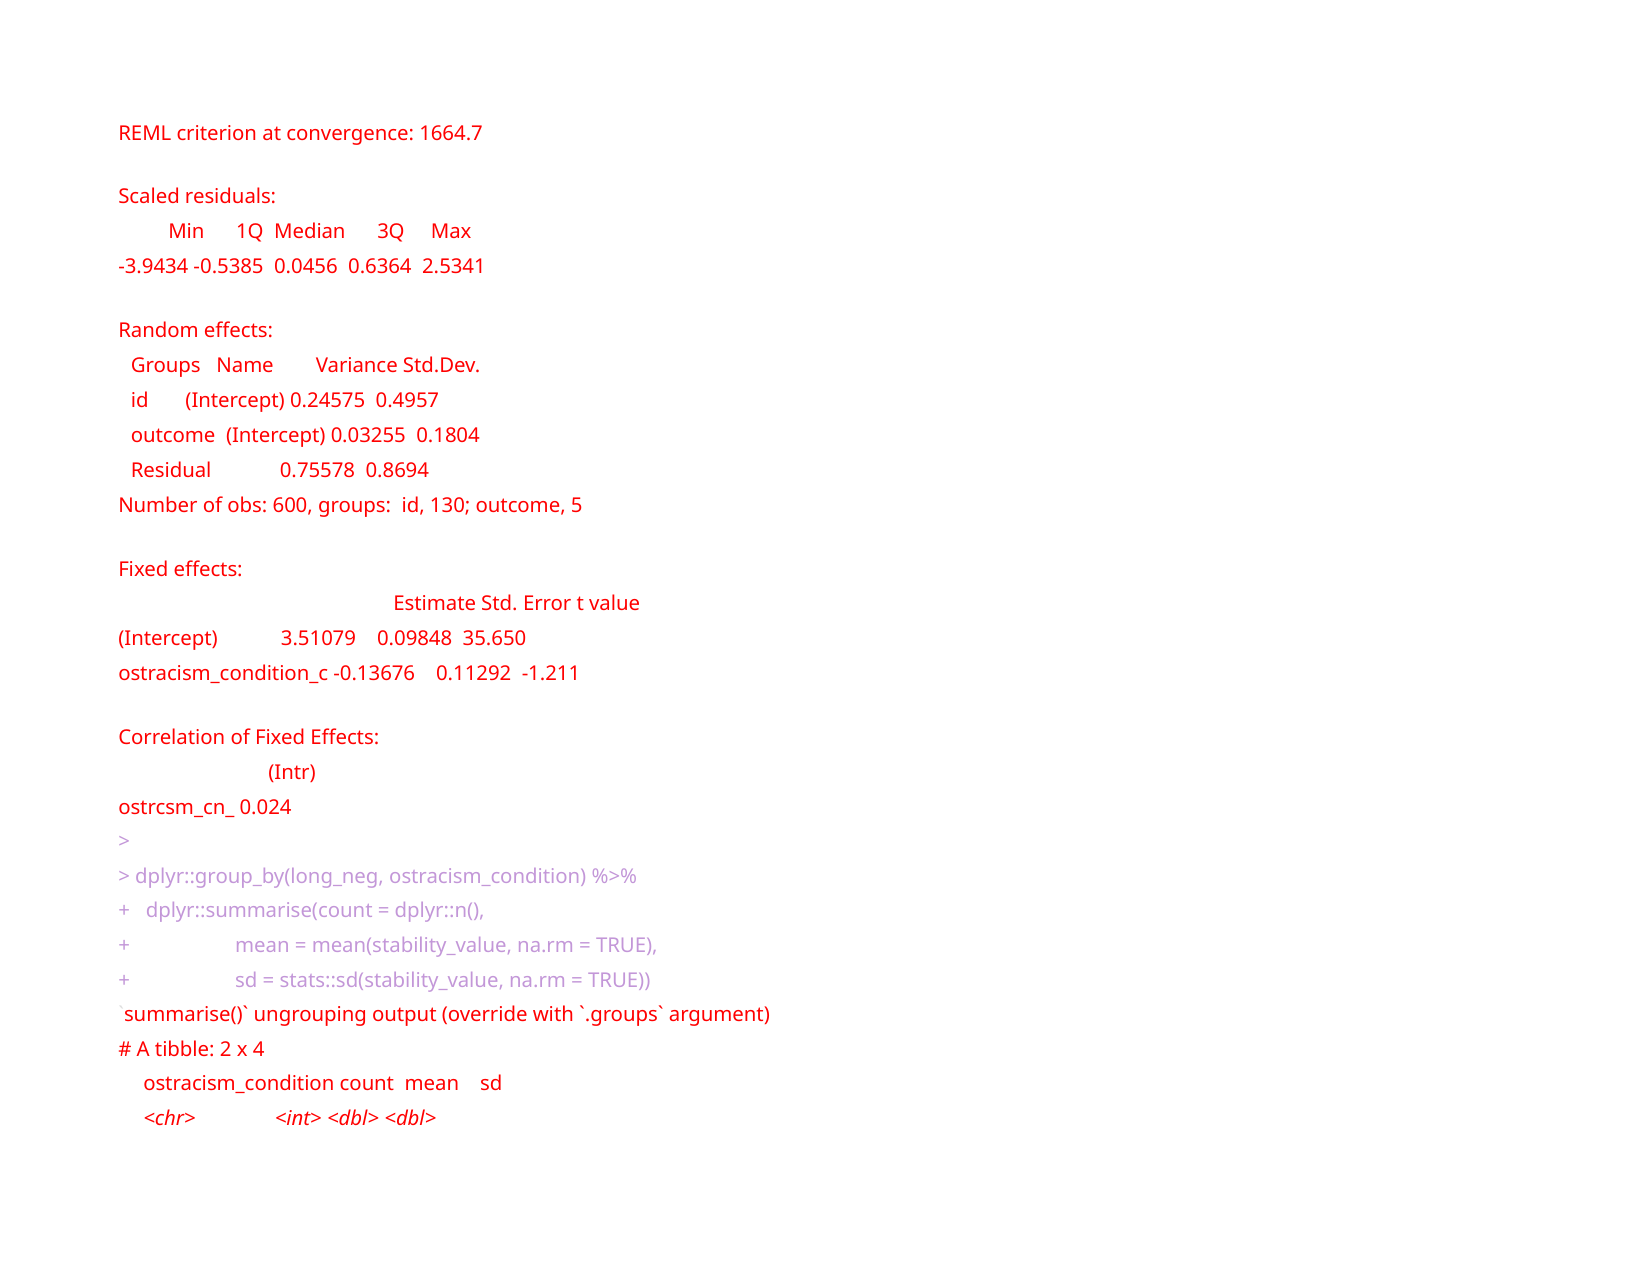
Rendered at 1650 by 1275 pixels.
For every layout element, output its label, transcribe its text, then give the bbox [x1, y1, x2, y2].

text + mean = mean(stability_value, na.rm = TRUE), [118, 931, 1532, 958]
text Correlation of Fixed Effects: [118, 723, 1532, 750]
text Number of obs: 600, groups: id, 130; outcome, 5 [118, 490, 1532, 518]
text (Intr) [118, 757, 1532, 785]
text -3.9434 -0.5385 0.0456 0.6364 2.5341 [118, 252, 1532, 279]
text Random effects: [118, 316, 1532, 343]
text Estimate Std. Error t value [118, 589, 1532, 617]
text + sd = stats::sd(stability_value, na.rm = TRUE)) [118, 965, 1532, 993]
text (Intercept) 3.51079 0.09848 35.650 [118, 624, 1532, 652]
text ostracism_condition_c -0.13676 0.11292 -1.211 [118, 659, 1532, 686]
text # A tibble: 2 x 4 [118, 1034, 1532, 1062]
text ostrcsm_cn_ 0.024 [118, 792, 1532, 820]
text Scaled residuals: [118, 182, 1532, 210]
text Fixed effects: [118, 554, 1532, 582]
text Groups Name Variance Std.Dev. [118, 350, 1532, 378]
text > [118, 827, 1532, 854]
text `summarise()` ungrouping output (override with `.groups` argument) [118, 1000, 1532, 1027]
text + dplyr::summarise(count = dplyr::n(), [118, 896, 1532, 924]
text Min 1Q Median 3Q Max [118, 217, 1532, 245]
text outcome (Intercept) 0.03255 0.1804 [118, 420, 1532, 448]
text Residual 0.75578 0.8694 [118, 455, 1532, 483]
text <chr> <int> <dbl> <dbl> [118, 1104, 1532, 1132]
text ostracism_condition count mean sd [118, 1069, 1532, 1097]
text id (Intercept) 0.24575 0.4957 [118, 385, 1532, 413]
text > dplyr::group_by(long_neg, ostracism_condition) %>% [118, 861, 1532, 889]
text REML criterion at convergence: 1664.7 [118, 118, 1532, 146]
